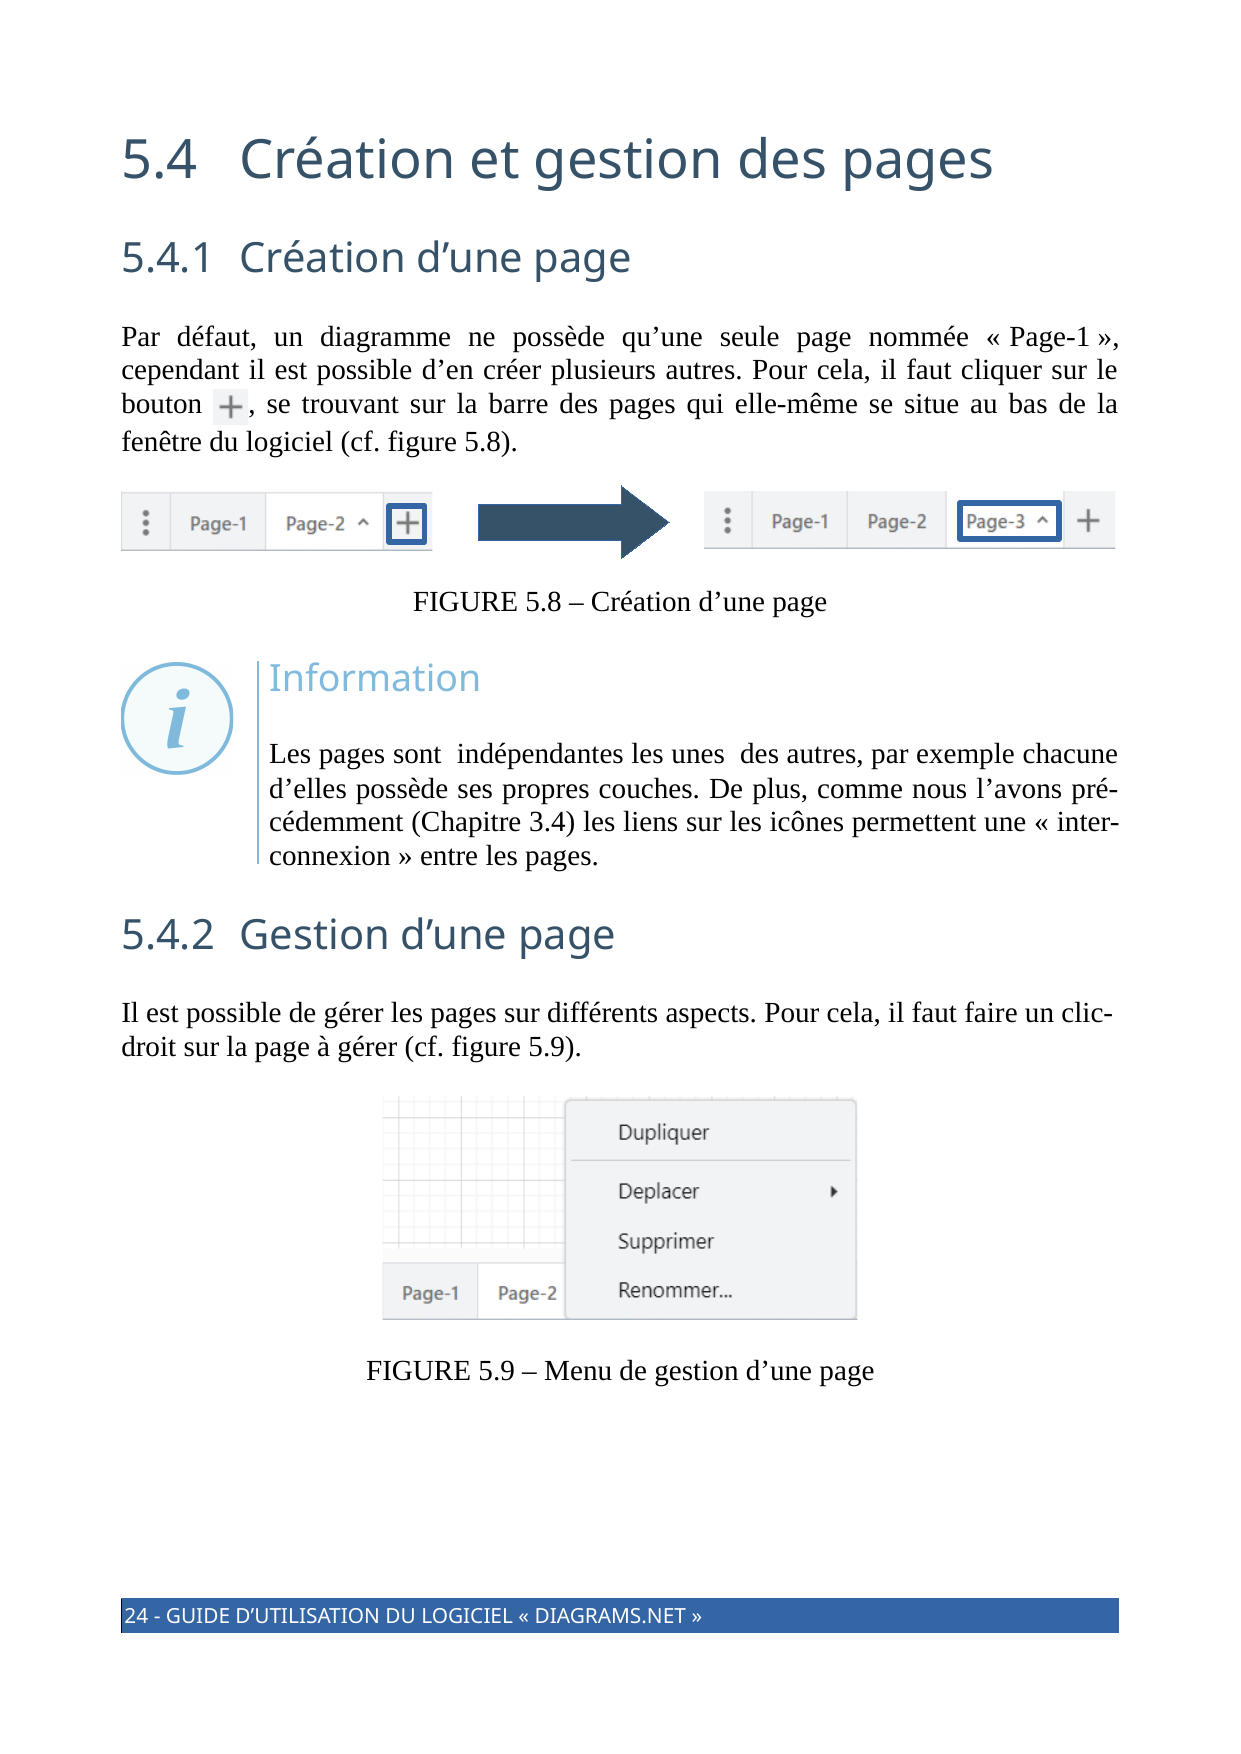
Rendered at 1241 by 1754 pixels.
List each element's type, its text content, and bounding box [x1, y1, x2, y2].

text FIGURE 5.9 – Menu de gestion d’une page [121, 1353, 1119, 1387]
picture [704, 491, 1116, 549]
picture [121, 662, 234, 775]
text FIGURE 5.8 – Création d’une page [121, 584, 1119, 617]
text Par défaut, un diagramme ne possède qu’une seule page nommée « Page-1 », cependant il est possible d’en créer plusieurs autres. Pour cela, il faut cliquer sur le bouton , se trouvant sur la barre des pages qui elle-même se situe au bas de la fenêtre du logiciel (cf. figure 5.8). [121, 319, 1119, 458]
text Information [121, 651, 1119, 702]
text 5.4.2 Gestion d’une page [121, 905, 1119, 962]
text Les pages sont indépendantes les unes des autres, par exemple chacune d’elles possède ses propres couches. De plus, comme nous l’avons pré- cédemment (Chapitre 3.4) les liens sur les icônes permettent une « inter- connexion » entre les pages. [121, 735, 1119, 872]
picture [213, 389, 249, 425]
picture [382, 1096, 858, 1320]
text 5.4 Création et gestion des pages [121, 121, 1119, 195]
picture [121, 491, 433, 551]
text Il est possible de gérer les pages sur différents aspects. Pour cela, il faut faire un clic-droit sur la page à gérer (cf. figure 5.9). [121, 996, 1119, 1063]
text 5.4.1 Création d’une page [121, 228, 1119, 285]
